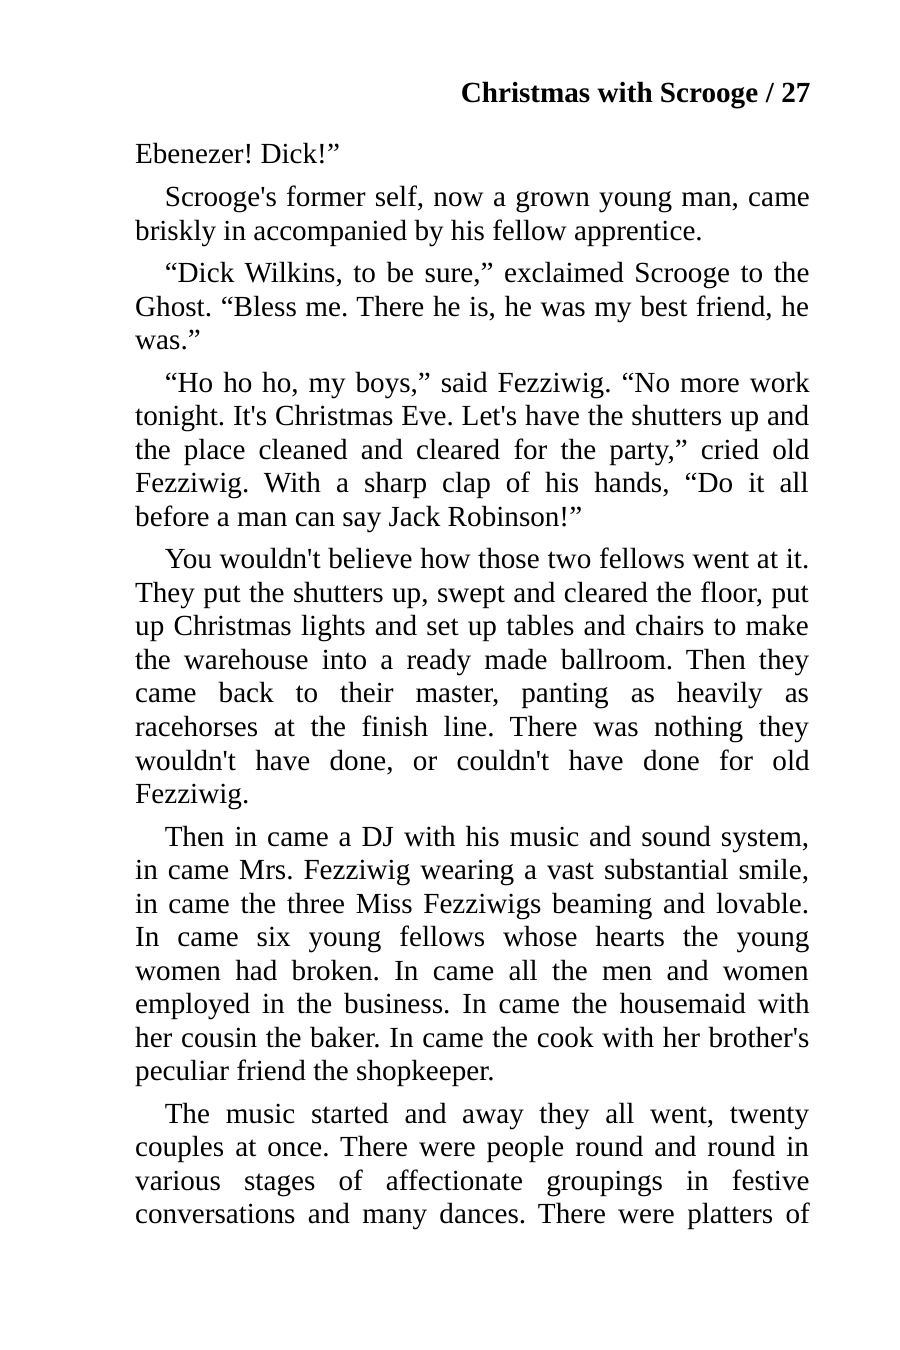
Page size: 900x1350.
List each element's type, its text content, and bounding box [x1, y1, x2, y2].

text “Ho ho ho, my boys,” said Fezziwig. “No more work tonight. It's Christmas Eve. Let's have the shutters up and the place cleaned and cleared for the party,” cried old Fezziwig. With a sharp clap of his hands, “Do it all before a man can say Jack Robinson!” [135, 365, 810, 532]
text You wouldn't believe how those two fellows went at it. They put the shutters up, swept and cleared the floor, put up Christmas lights and set up tables and chairs to make the warehouse into a ready made ballroom. Then they came back to their master, panting as heavily as racehorses at the finish line. There was nothing they wouldn't have done, or couldn't have done for old Fezziwig. [135, 541, 810, 810]
text Scrooge's former self, now a grown young man, came briskly in accompanied by his fellow apprentice. [135, 179, 810, 246]
text “Dick Wilkins, to be sure,” exclaimed Scrooge to the Ghost. “Bless me. There he is, he was my best friend, he was.” [135, 255, 810, 356]
text Then in came a DJ with his music and sound system, in came Mrs. Fezziwig wearing a vast substantial smile, in came the three Miss Fezziwigs beaming and lovable. In came six young fellows whose hearts the young women had broken. In came all the men and women employed in the business. In came the housemaid with her cousin the baker. In came the cook with her brother's peculiar friend the shopkeeper. [135, 819, 810, 1087]
text The music started and away they all went, twenty couples at once. There were people round and round in various stages of affectionate groupings in festive conversations and many dances. There were platters of [135, 1096, 810, 1230]
text Ebenezer! Dick!” [135, 137, 810, 170]
